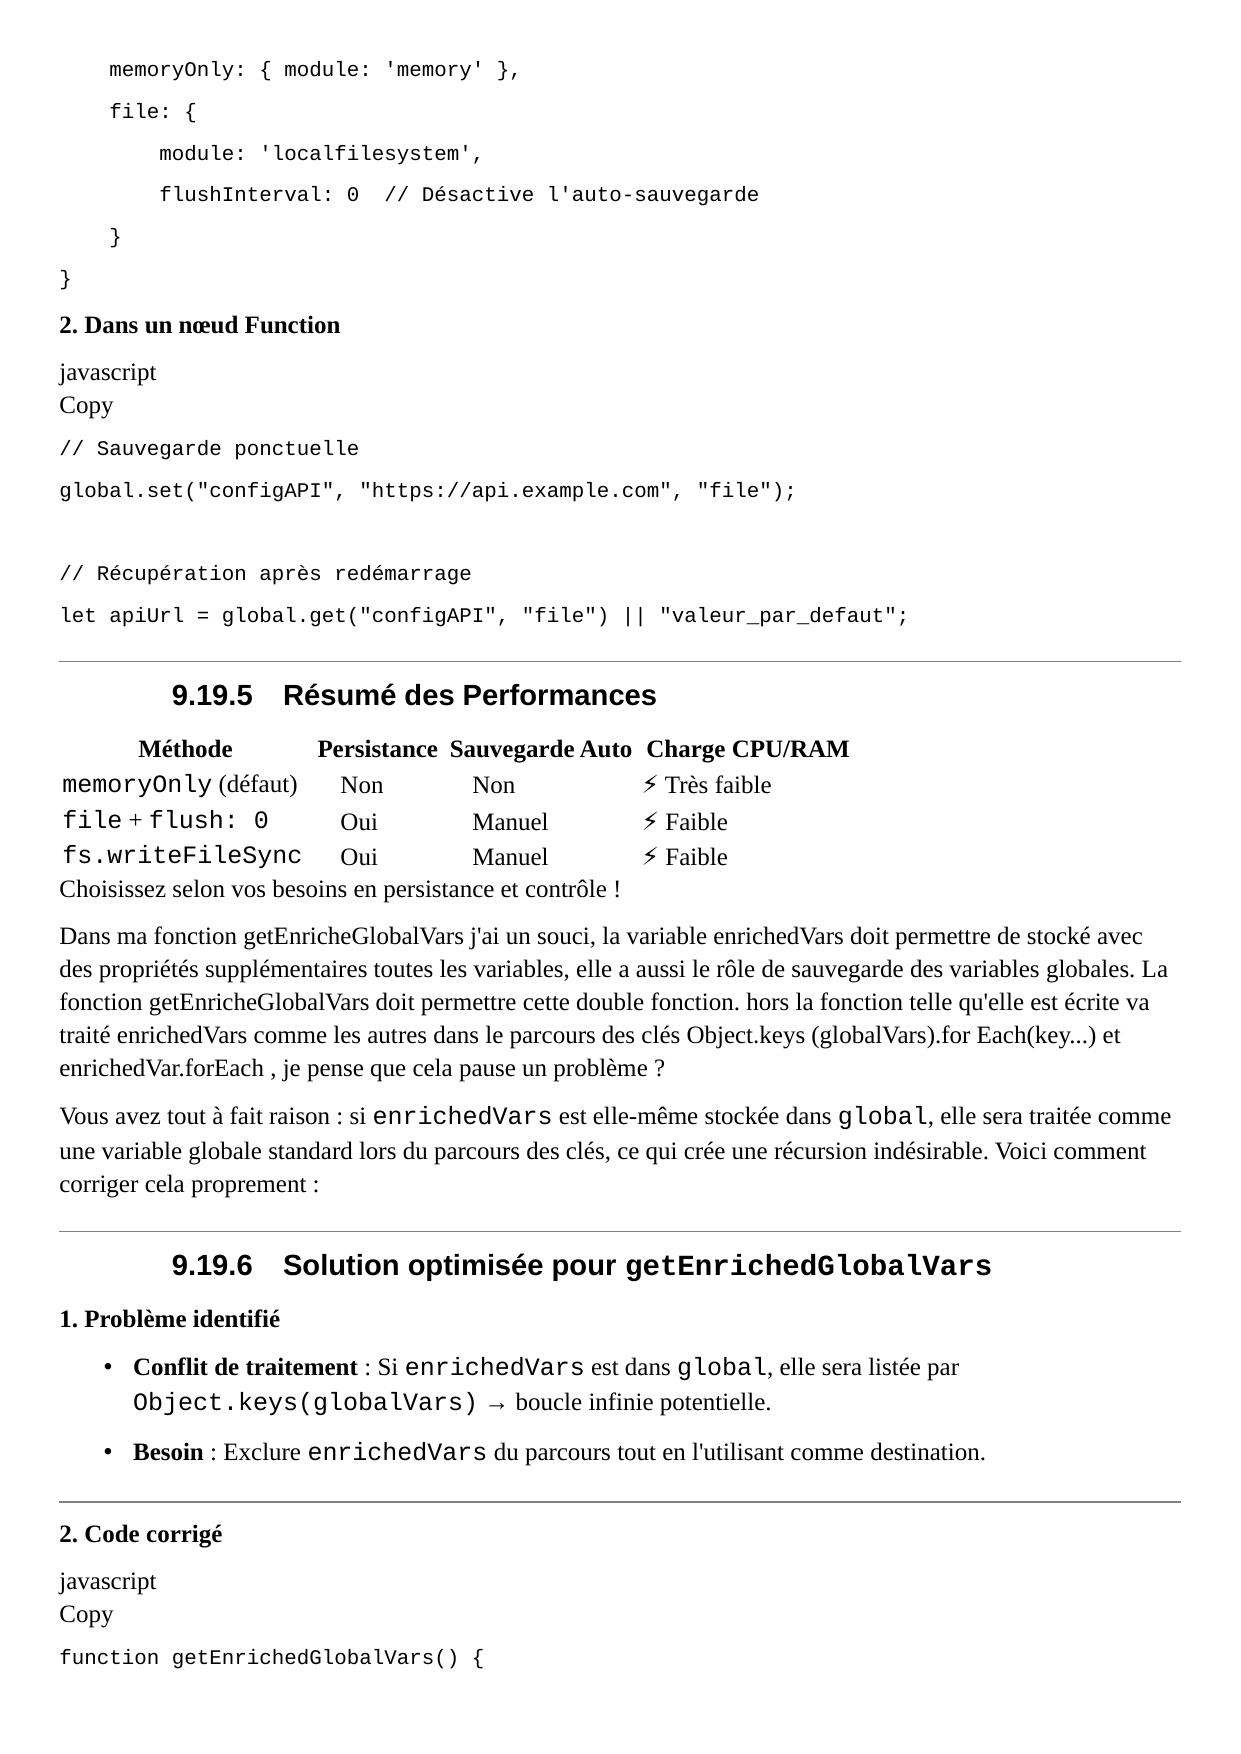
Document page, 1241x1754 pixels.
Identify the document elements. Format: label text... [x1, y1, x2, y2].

subtitle 1. Problème identifié [59, 1304, 1181, 1333]
text file: { [59, 101, 1181, 124]
table_header Persistance [312, 731, 443, 766]
subtitle Résumé des Performances [172, 678, 1181, 712]
table_cell ⚡ Faible [639, 839, 857, 874]
table_cell memoryOnly (défaut) [59, 766, 312, 803]
table_cell fs.writeFileSync [59, 839, 312, 874]
text // Sauvegarde ponctuelle [59, 438, 1181, 462]
subtitle 2. Dans un nœud Function [59, 310, 1181, 338]
subtitle Solution optimisée pour getEnrichedGlobalVars [172, 1248, 1181, 1284]
text module: 'localfilesystem', [59, 143, 1181, 166]
text Dans ma fonction getEnricheGlobalVars j'ai un souci, la variable enrichedVars doit permettre de stocké avec des propriétés supplémentaires toutes les variables, elle a aussi le rôle de sauvegarde des variables globales. La fonction getEnricheGlobalVars doit permettre cette double fonction. hors la fonction telle qu'elle est écrite va traité enrichedVars comme les autres dans le parcours des clés Object.keys (globalVars).for Each(key...) et enrichedVar.forEach , je pense que cela pause un problème ? [59, 921, 1181, 1082]
text function getEnrichedGlobalVars() { [59, 1647, 1181, 1671]
text // Récupération après redémarrage [59, 563, 1181, 587]
list Besoin : Exclure enrichedVars du parcours tout en l'utilisant comme destination. [103, 1437, 1181, 1468]
text memoryOnly: { module: 'memory' }, [59, 59, 1181, 83]
text let apiUrl = global.get("configAPI", "file") || "valeur_par_defaut"; [59, 605, 1181, 629]
table_cell ✅ Oui [312, 839, 443, 874]
text Copy [59, 1599, 1181, 1628]
table_cell ✅ Oui [312, 803, 443, 839]
text Vous avez tout à fait raison : si enrichedVars est elle-même stockée dans global, elle sera traitée comme une variable globale standard lors du parcours des clés, ce qui crée une récursion indésirable. Voici comment corriger cela proprement : [59, 1101, 1181, 1198]
text } [59, 268, 1181, 292]
table_cell ❌ Non [444, 766, 638, 803]
text } [59, 226, 1181, 250]
text javascript [59, 1566, 1181, 1595]
table_cell file + flush: 0 [59, 803, 312, 839]
table_header Méthode [59, 731, 312, 766]
table_cell ⚡ Très faible [639, 766, 857, 803]
text Copy [59, 390, 1181, 419]
table_cell ⚡ Faible [639, 803, 857, 839]
text javascript [59, 357, 1181, 386]
text Choisissez selon vos besoins en persistance et contrôle ! [59, 874, 1181, 903]
table_header Charge CPU/RAM [639, 731, 857, 766]
subtitle 2. Code corrigé [59, 1519, 1181, 1547]
table_cell ❌ Manuel [444, 839, 638, 874]
list Conflit de traitement : Si enrichedVars est dans global, elle sera listée par Object.keys(globalVars) → boucle infinie potentielle. [103, 1352, 1181, 1418]
text global.set("configAPI", "https://api.example.com", "file"); [59, 480, 1181, 503]
table_cell ❌ Non [312, 766, 443, 803]
table_cell ❌ Manuel [444, 803, 638, 839]
table_header Sauvegarde Auto [444, 731, 638, 766]
text flushInterval: 0 // Désactive l'auto-sauvegarde [59, 184, 1181, 208]
